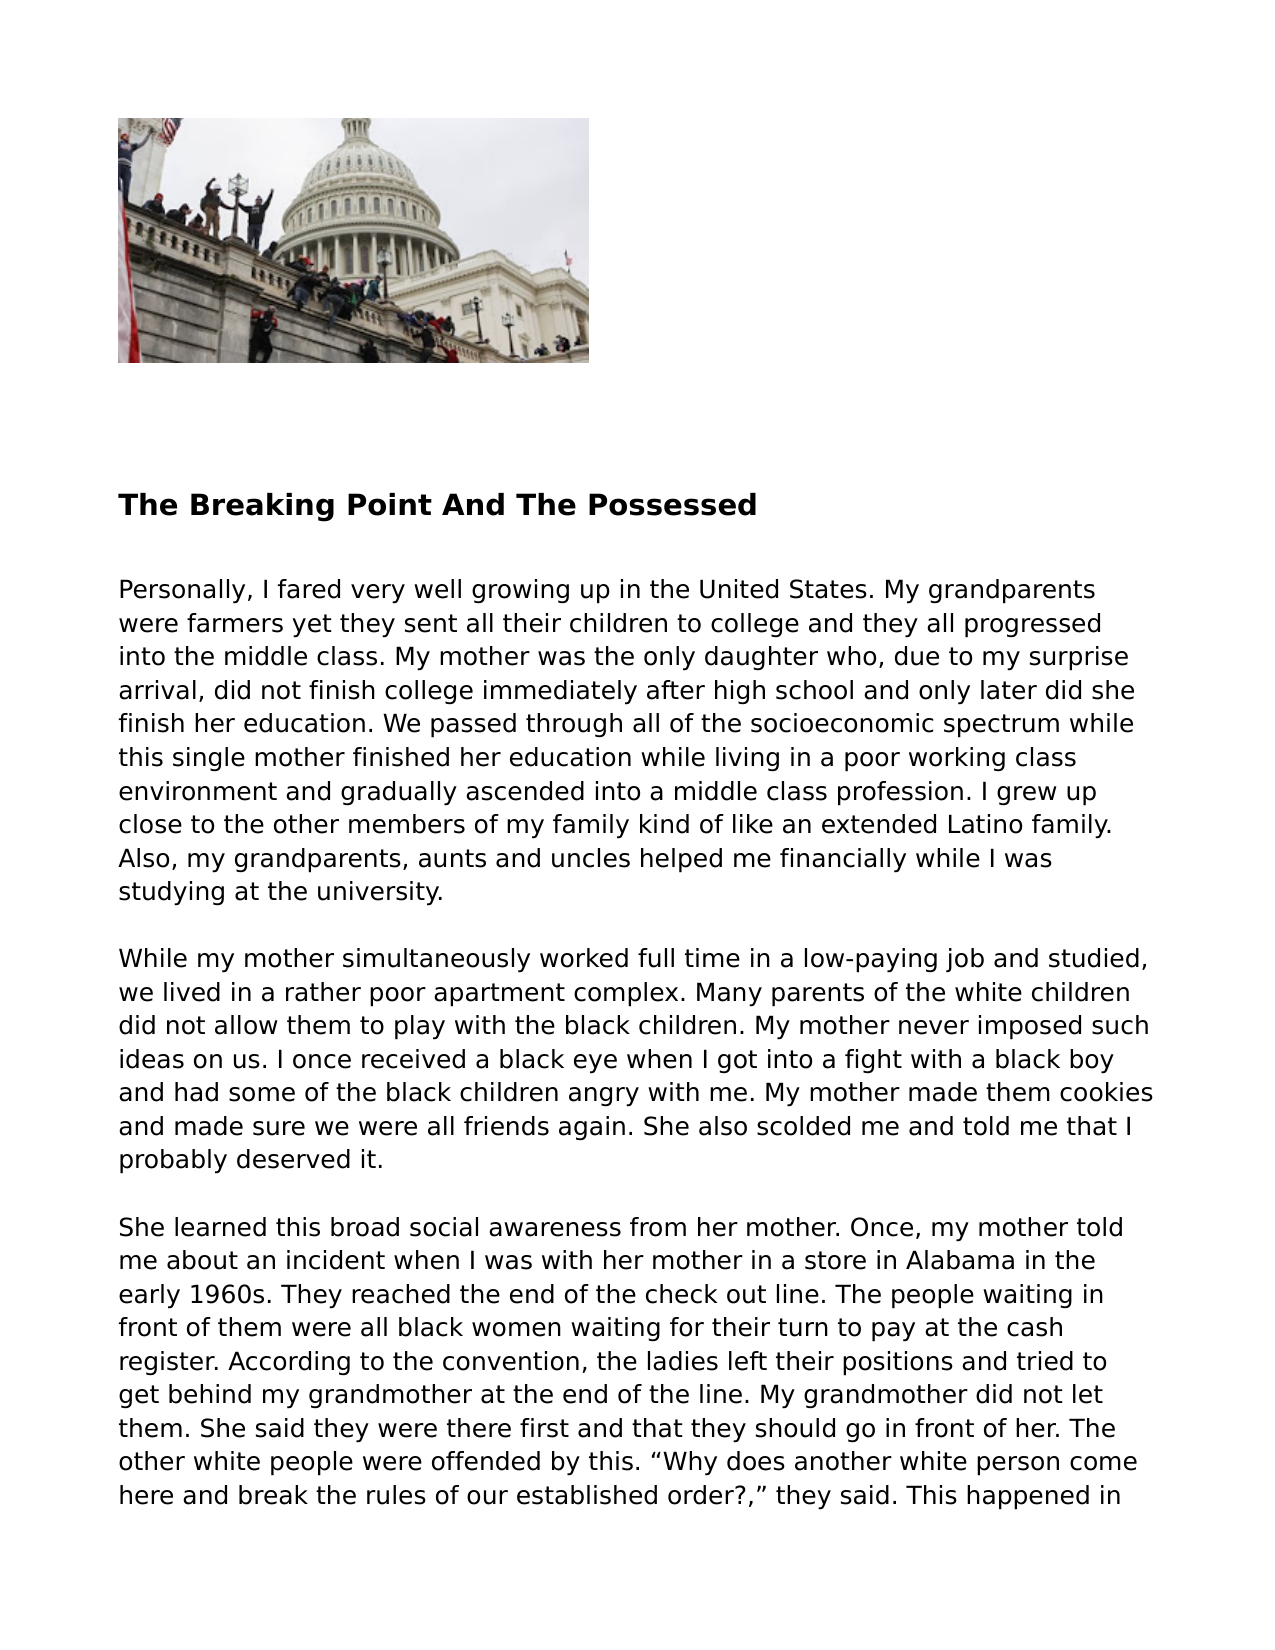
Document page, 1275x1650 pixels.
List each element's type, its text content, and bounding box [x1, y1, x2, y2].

text Personally, I fared very well growing up in the United States. My grandparents were farmers yet they sent all their children to college and they all progressed into the middle class. My mother was the only daughter who, due to my surprise arrival, did not finish college immediately after high school and only later did she finish her education. We passed through all of the socioeconomic spectrum while this single mother finished her education while living in a poor working class environment and gradually ascended into a middle class profession. I grew up close to the other members of my family kind of like an extended Latino family. Also, my grandparents, aunts and uncles helped me financially while I was studying at the university. While my mother simultaneously worked full time in a low-paying job and studied, we lived in a rather poor apartment complex. Many parents of the white children did not allow them to play with the black children. My mother never imposed such ideas on us. I once received a black eye when I got into a fight with a black boy and had some of the black children angry with me. My mother made them cookies and made sure we were all friends again. She also scolded me and told me that I probably deserved it. She learned this broad social awareness from her mother. Once, my mother told me about an incident when I was with her mother in a store in Alabama in the early 1960s. They reached the end of the check out line. The people waiting in front of them were all black women waiting for their turn to pay at the cash register. According to the convention, the ladies left their positions and tried to get behind my grandmother at the end of the line. My grandmother did not let them. She said they were there first and that they should go in front of her. The other white people were offended by this. “Why does another white person come here and break the rules of our established order?,” they said. This happened in [118, 542, 1157, 1510]
picture [118, 118, 589, 363]
text The Breaking Point And The Possessed [118, 488, 1157, 522]
